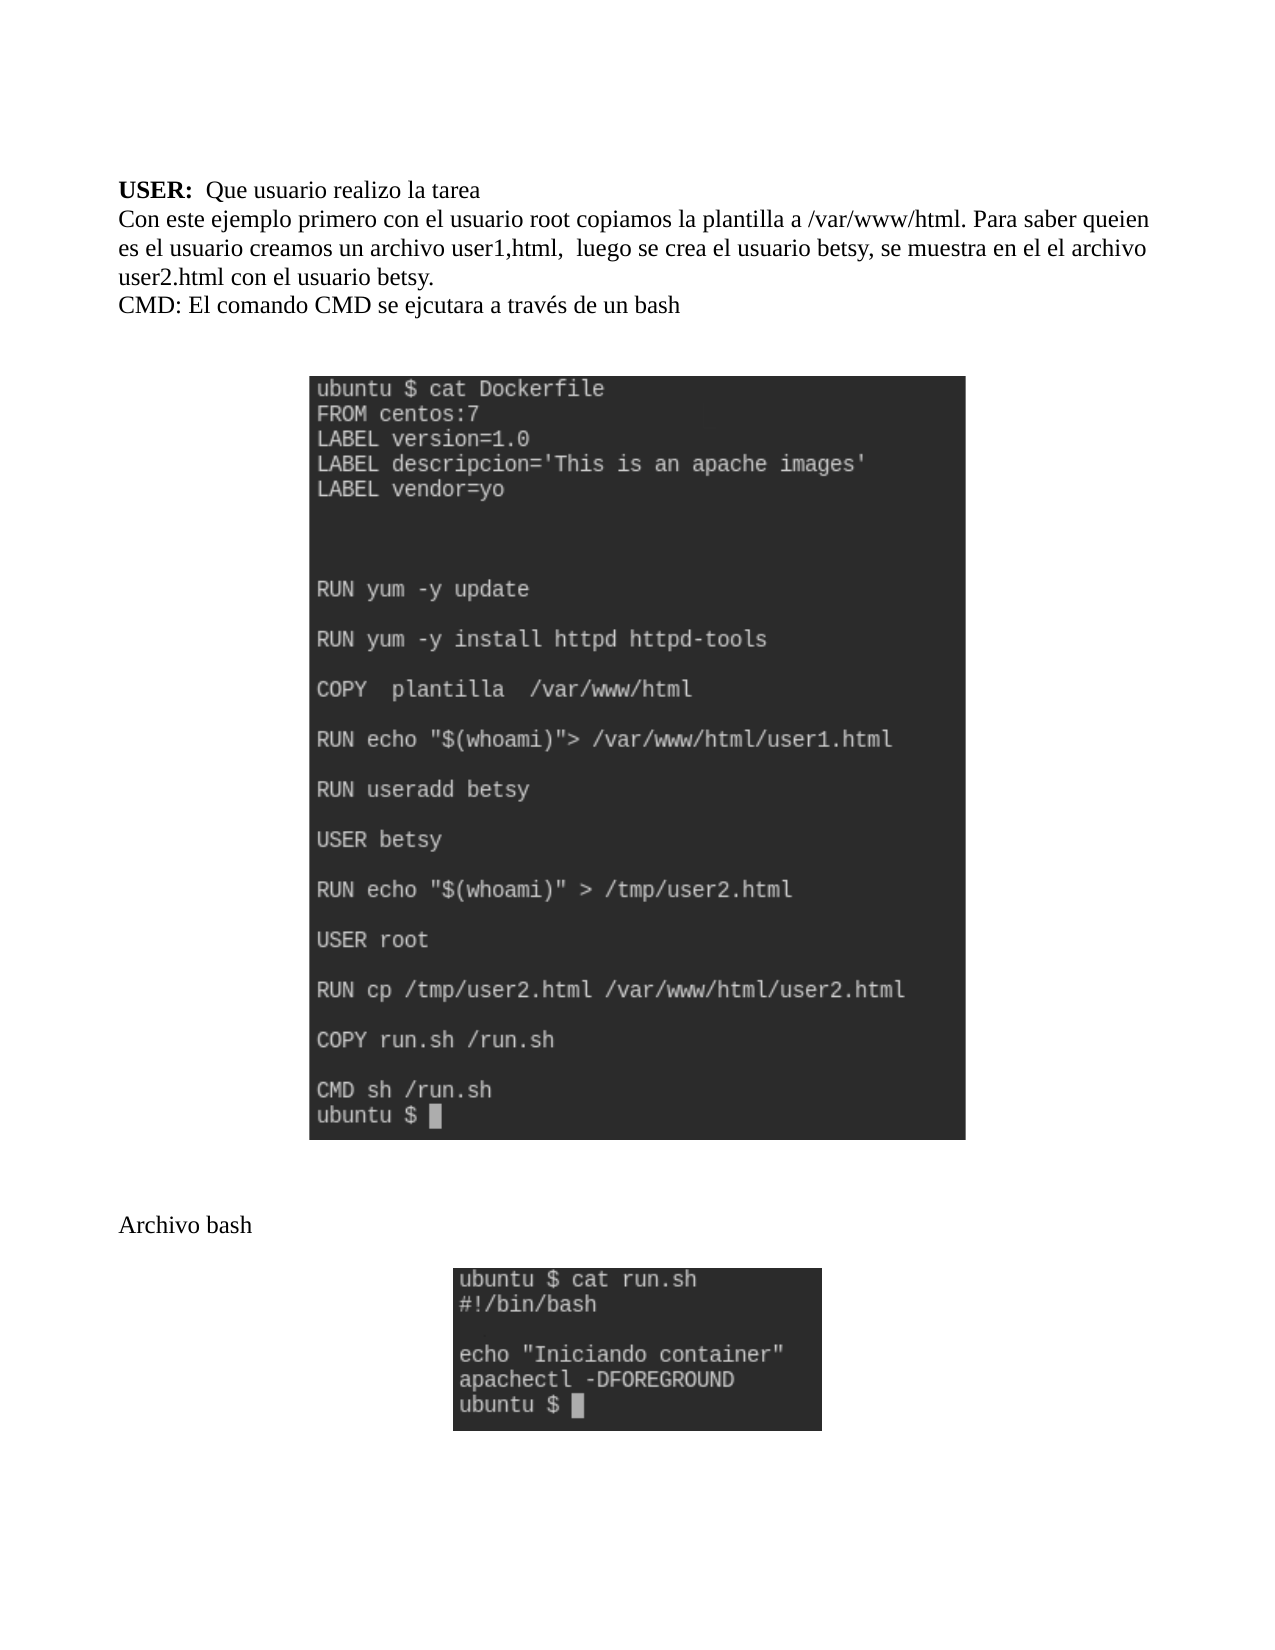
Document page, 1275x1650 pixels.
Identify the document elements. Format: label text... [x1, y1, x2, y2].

text Con este ejemplo primero con el usuario root copiamos la plantilla a /var/www/html. Para saber queien es el usuario creamos un archivo user1,html, luego se crea el usuario betsy, se muestra en el el archivo user2.html con el usuario betsy. [118, 204, 1157, 291]
text Archivo bash [118, 1211, 1157, 1239]
text USER: Que usuario realizo la tarea [118, 176, 1157, 204]
text CMD: El comando CMD se ejcutara a través de un bash [118, 291, 1157, 319]
picture [309, 376, 966, 1140]
picture [453, 1268, 822, 1431]
